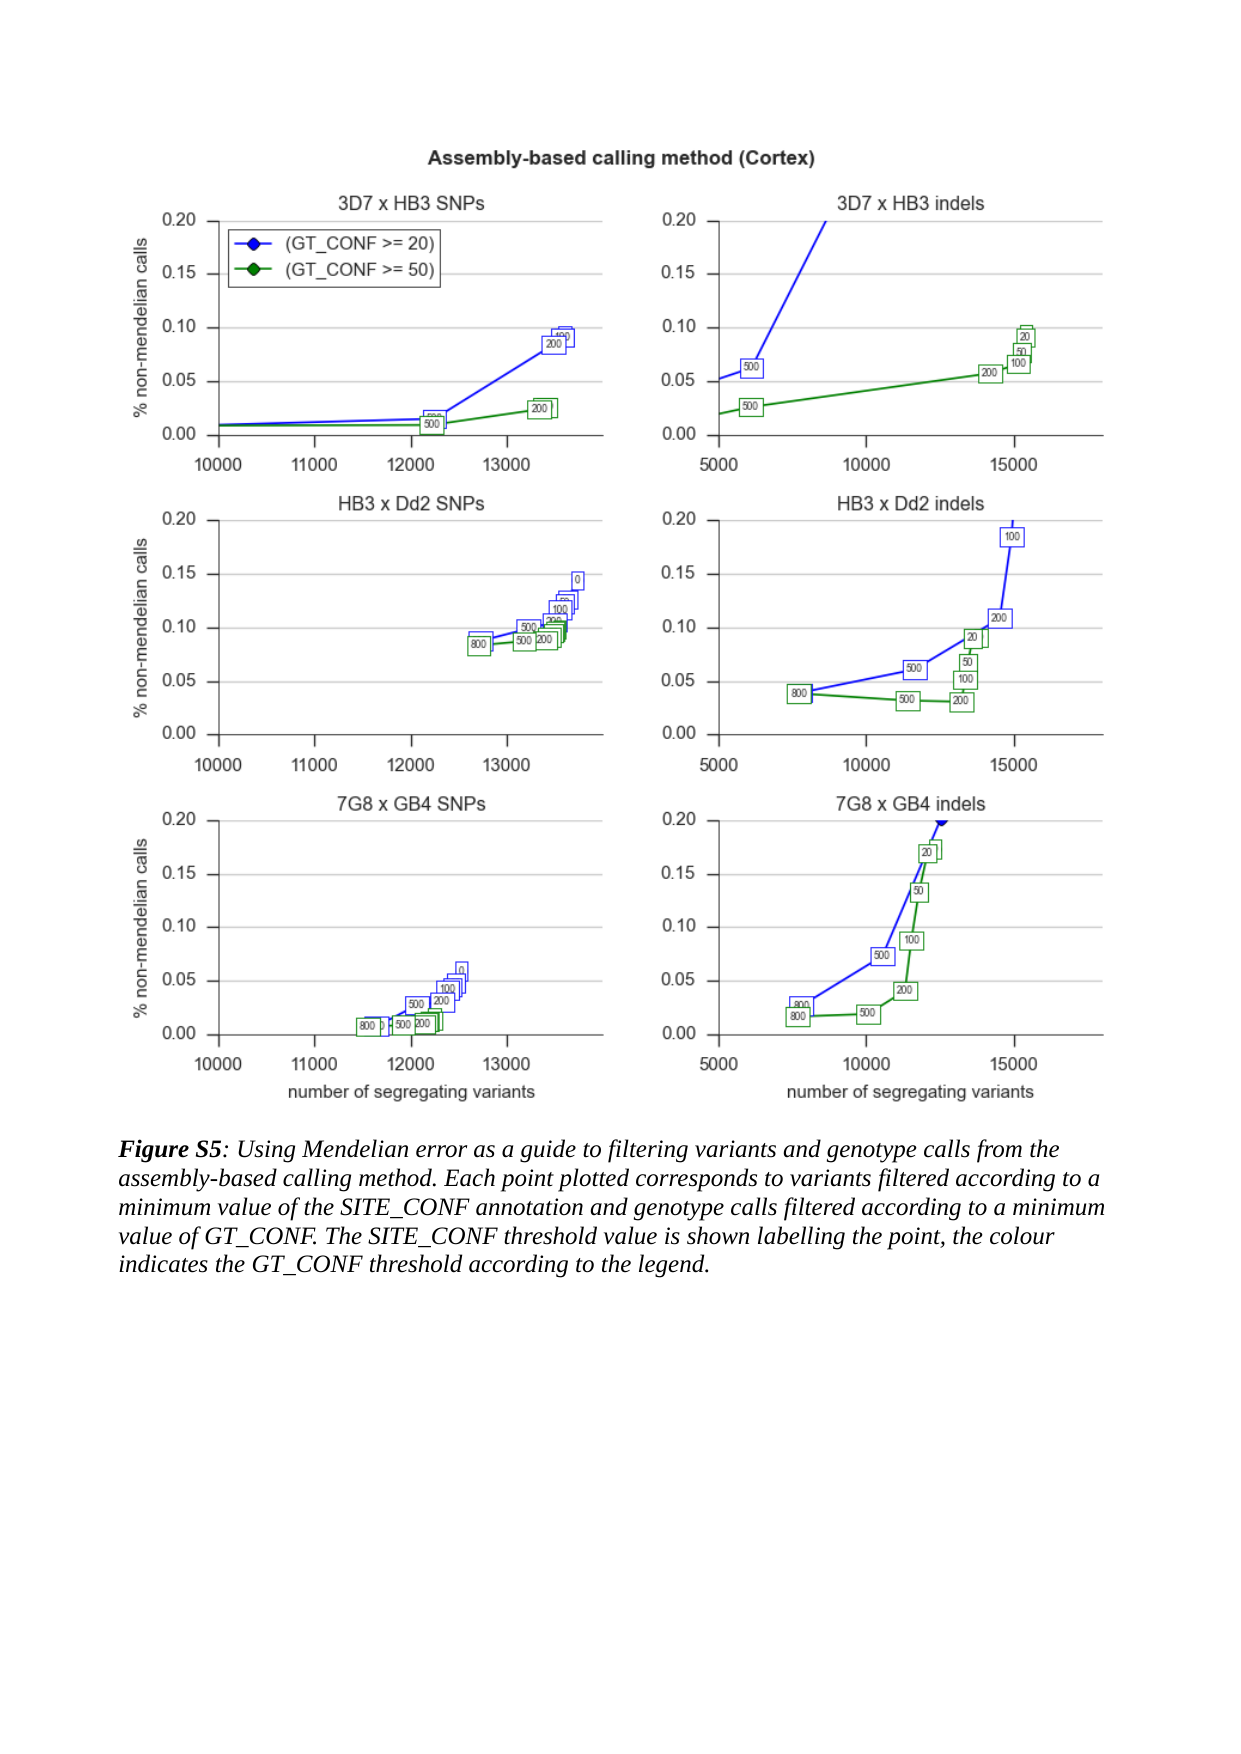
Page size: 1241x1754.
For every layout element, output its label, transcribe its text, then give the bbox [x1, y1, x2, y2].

picture [118, 130, 1123, 1135]
text Figure S5: Using Mendelian error as a guide to filtering variants and genotype calls from the assembly-based calling method. Each point plotted corresponds to variants filtered according to a minimum value of the SITE_CONF annotation and genotype calls filtered according to a minimum value of GT_CONF. The SITE_CONF threshold value is shown labelling the point, the colour indicates the GT_CONF threshold according to the legend. [118, 1135, 1122, 1278]
